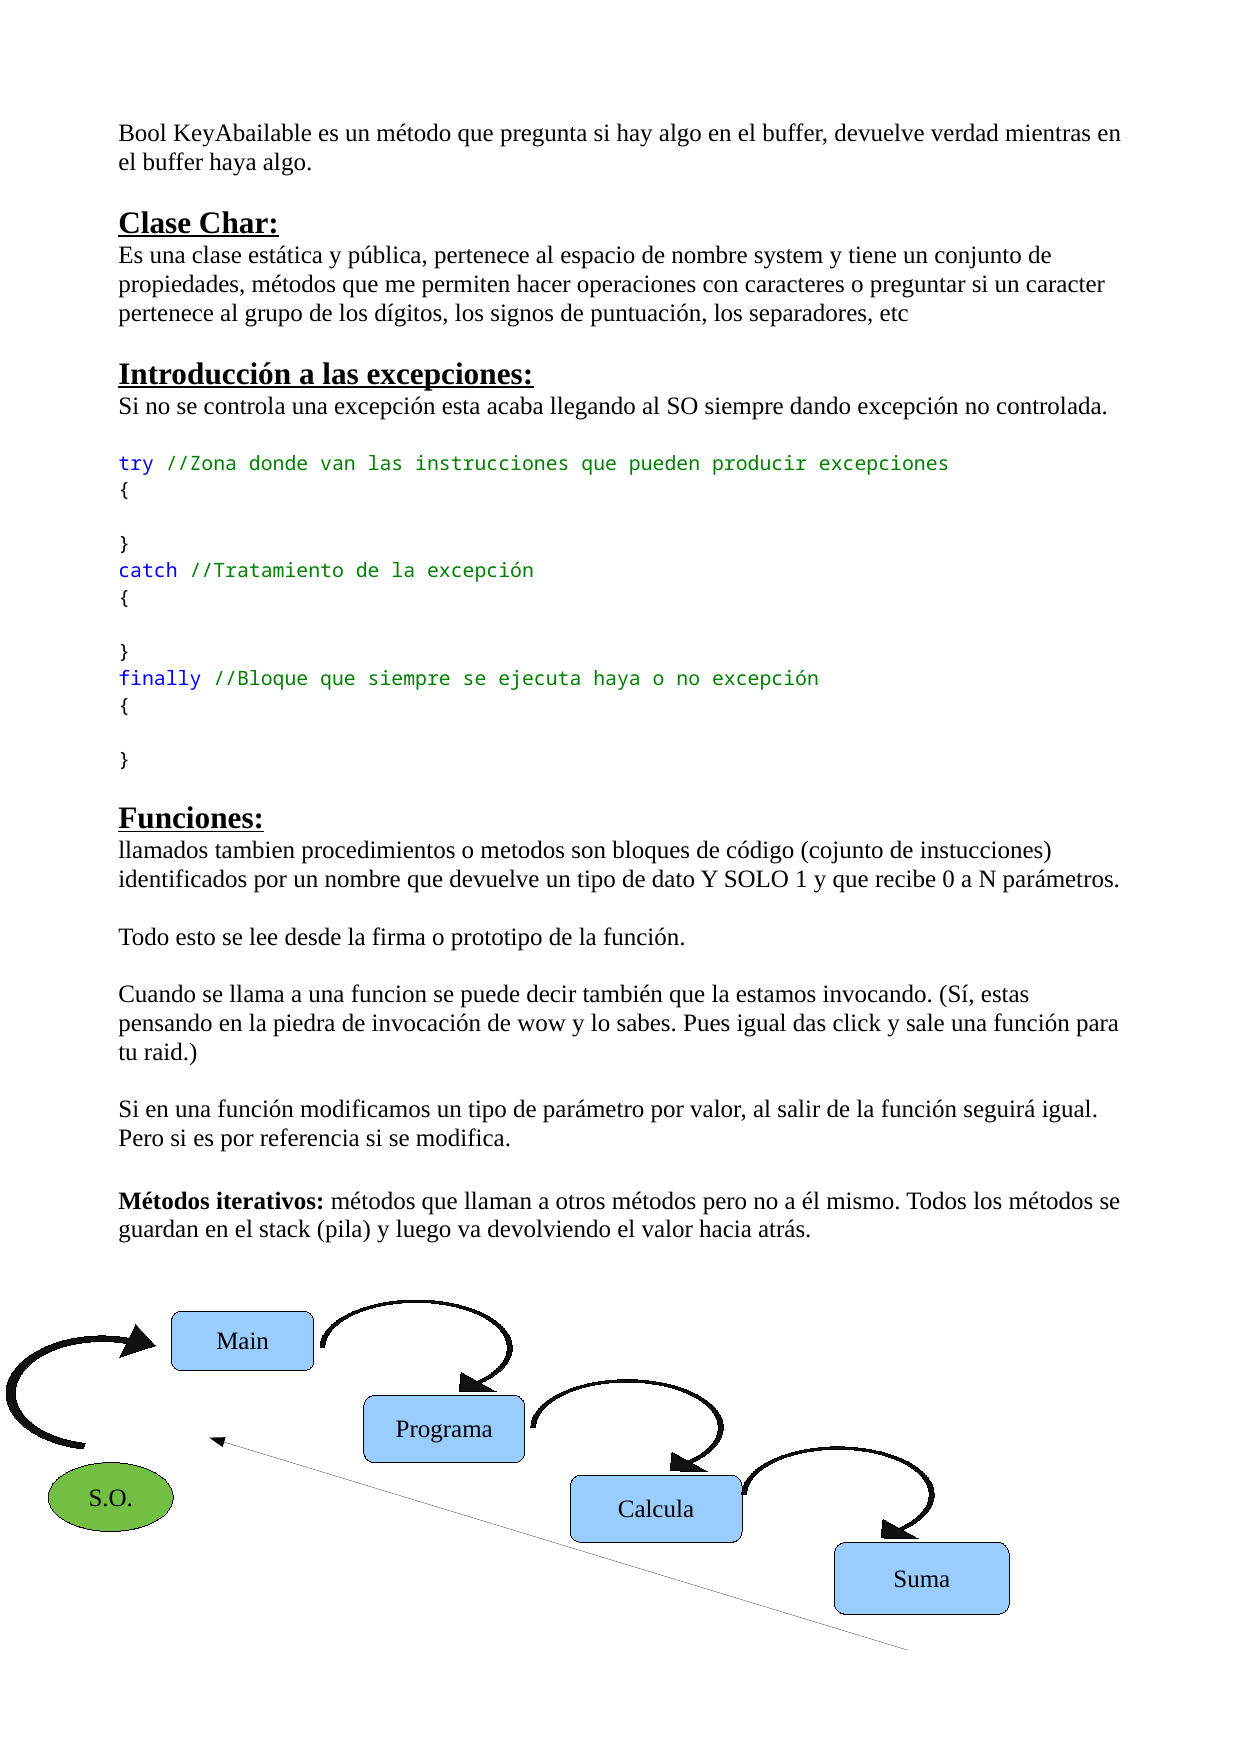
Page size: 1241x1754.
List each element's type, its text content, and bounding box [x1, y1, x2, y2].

text Métodos iterativos: métodos que llaman a otros métodos pero no a él mismo. Todos los métodos se guardan en el stack (pila) y luego va devolviendo el valor hacia atrás. [118, 1186, 1122, 1243]
text { [118, 584, 1122, 611]
text Bool KeyAbailable es un método que pregunta si hay algo en el buffer, devuelve verdad mientras en el buffer haya algo. [118, 118, 1122, 176]
text Cuando se llama a una funcion se puede decir también que la estamos invocando. (Sí, estas pensando en la piedra de invocación de wow y lo sabes. Pues igual das click y sale una función para tu raid.) [118, 979, 1122, 1065]
text Si en una función modificamos un tipo de parámetro por valor, al salir de la función seguirá igual. Pero si es por referencia si se modifica. [118, 1094, 1122, 1152]
text Todo esto se lee desde la firma o prototipo de la función. [118, 922, 1122, 950]
text { [118, 476, 1122, 503]
text } [118, 530, 1122, 557]
text Clase Char: [118, 204, 1122, 240]
text Es una clase estática y pública, pertenece al espacio de nombre system y tiene un conjunto de propiedades, métodos que me permiten hacer operaciones con caracteres o preguntar si un caracter pertenece al grupo de los dígitos, los signos de puntuación, los separadores, etc [118, 240, 1122, 327]
text Funciones: [118, 799, 1122, 835]
text { [118, 692, 1122, 718]
text Introducción a las excepciones: [118, 355, 1122, 391]
text finally //Bloque que siempre se ejecuta haya o no excepción [118, 664, 1122, 692]
text } [118, 638, 1122, 664]
text llamados tambien procedimientos o metodos son bloques de código (cojunto de instucciones) identificados por un nombre que devuelve un tipo de dato Y SOLO 1 y que recibe 0 a N parámetros. [118, 835, 1122, 893]
text Si no se controla una excepción esta acaba llegando al SO siempre dando excepción no controlada. [118, 391, 1122, 420]
text catch //Tratamiento de la excepción [118, 557, 1122, 584]
text try //Zona donde van las instrucciones que pueden producir excepciones [118, 449, 1122, 476]
text } [118, 746, 1122, 772]
